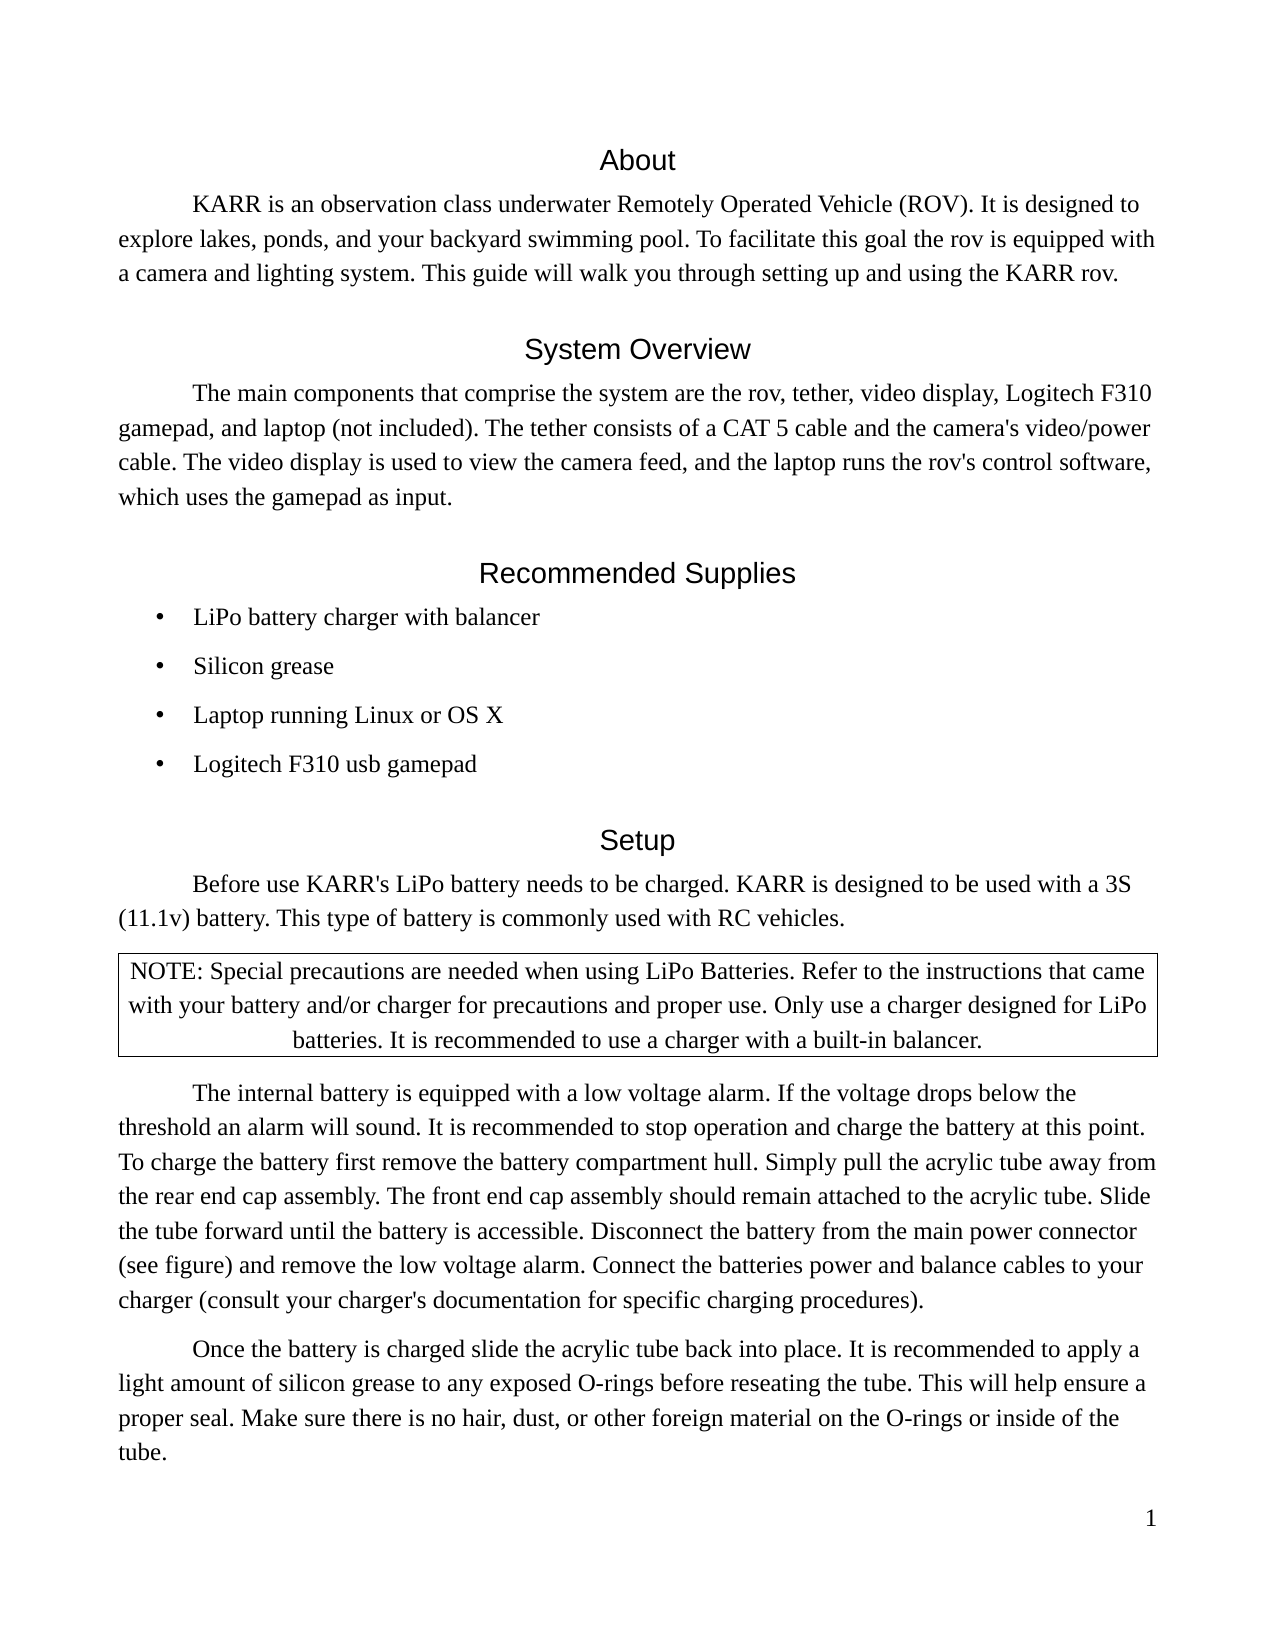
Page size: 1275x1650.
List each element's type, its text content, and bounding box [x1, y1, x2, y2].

subtitle Recommended Supplies [118, 556, 1157, 589]
text KARR is an observation class underwater Remotely Operated Vehicle (ROV). It is designed to explore lakes, ponds, and your backyard swimming pool. To facilitate this goal the rov is equipped with a camera and lighting system. This guide will walk you through setting up and using the KARR rov. [118, 189, 1157, 287]
text The internal battery is equipped with a low voltage alarm. If the voltage drops below the threshold an alarm will sound. It is recommended to stop operation and charge the battery at this point. To charge the battery first remove the battery compartment hull. Simply pull the acrylic tube away from the rear end cap assembly. The front end cap assembly should remain attached to the acrylic tube. Slide the tube forward until the battery is accessible. Disconnect the battery from the main power connector (see figure) and remove the low voltage alarm. Connect the batteries power and balance cables to your charger (consult your charger's documentation for specific charging procedures). [118, 1078, 1157, 1313]
text NOTE: Special precautions are needed when using LiPo Batteries. Refer to the instructions that came with your battery and/or charger for precautions and proper use. Only use a charger designed for LiPo batteries. It is recommended to use a charger with a built-in balancer. [119, 954, 1157, 1056]
list Logitech F310 usb gamepad [156, 749, 1157, 778]
subtitle System Overview [118, 332, 1157, 366]
subtitle Setup [118, 823, 1157, 857]
list Silicon grease [156, 651, 1157, 679]
subtitle About [118, 143, 1157, 177]
text The main components that comprise the system are the rov, tether, video display, Logitech F310 gamepad, and laptop (not included). The tether consists of a CAT 5 cable and the camera's video/power cable. The video display is used to view the camera feed, and the laptop runs the rov's control software, which uses the gamepad as input. [118, 378, 1157, 510]
list Laptop running Linux or OS X [156, 700, 1157, 729]
text Once the battery is charged slide the acrylic tube back into place. It is recommended to apply a light amount of silicon grease to any exposed O-rings before reseating the tube. This will help ensure a proper seal. Make sure there is no hair, dust, or other foreign material on the O-rings or inside of the tube. [118, 1334, 1157, 1466]
list LiPo battery charger with balancer [156, 602, 1157, 631]
text Before use KARR's LiPo battery needs to be charged. KARR is designed to be used with a 3S (11.1v) battery. This type of battery is commonly used with RC vehicles. [118, 869, 1157, 932]
